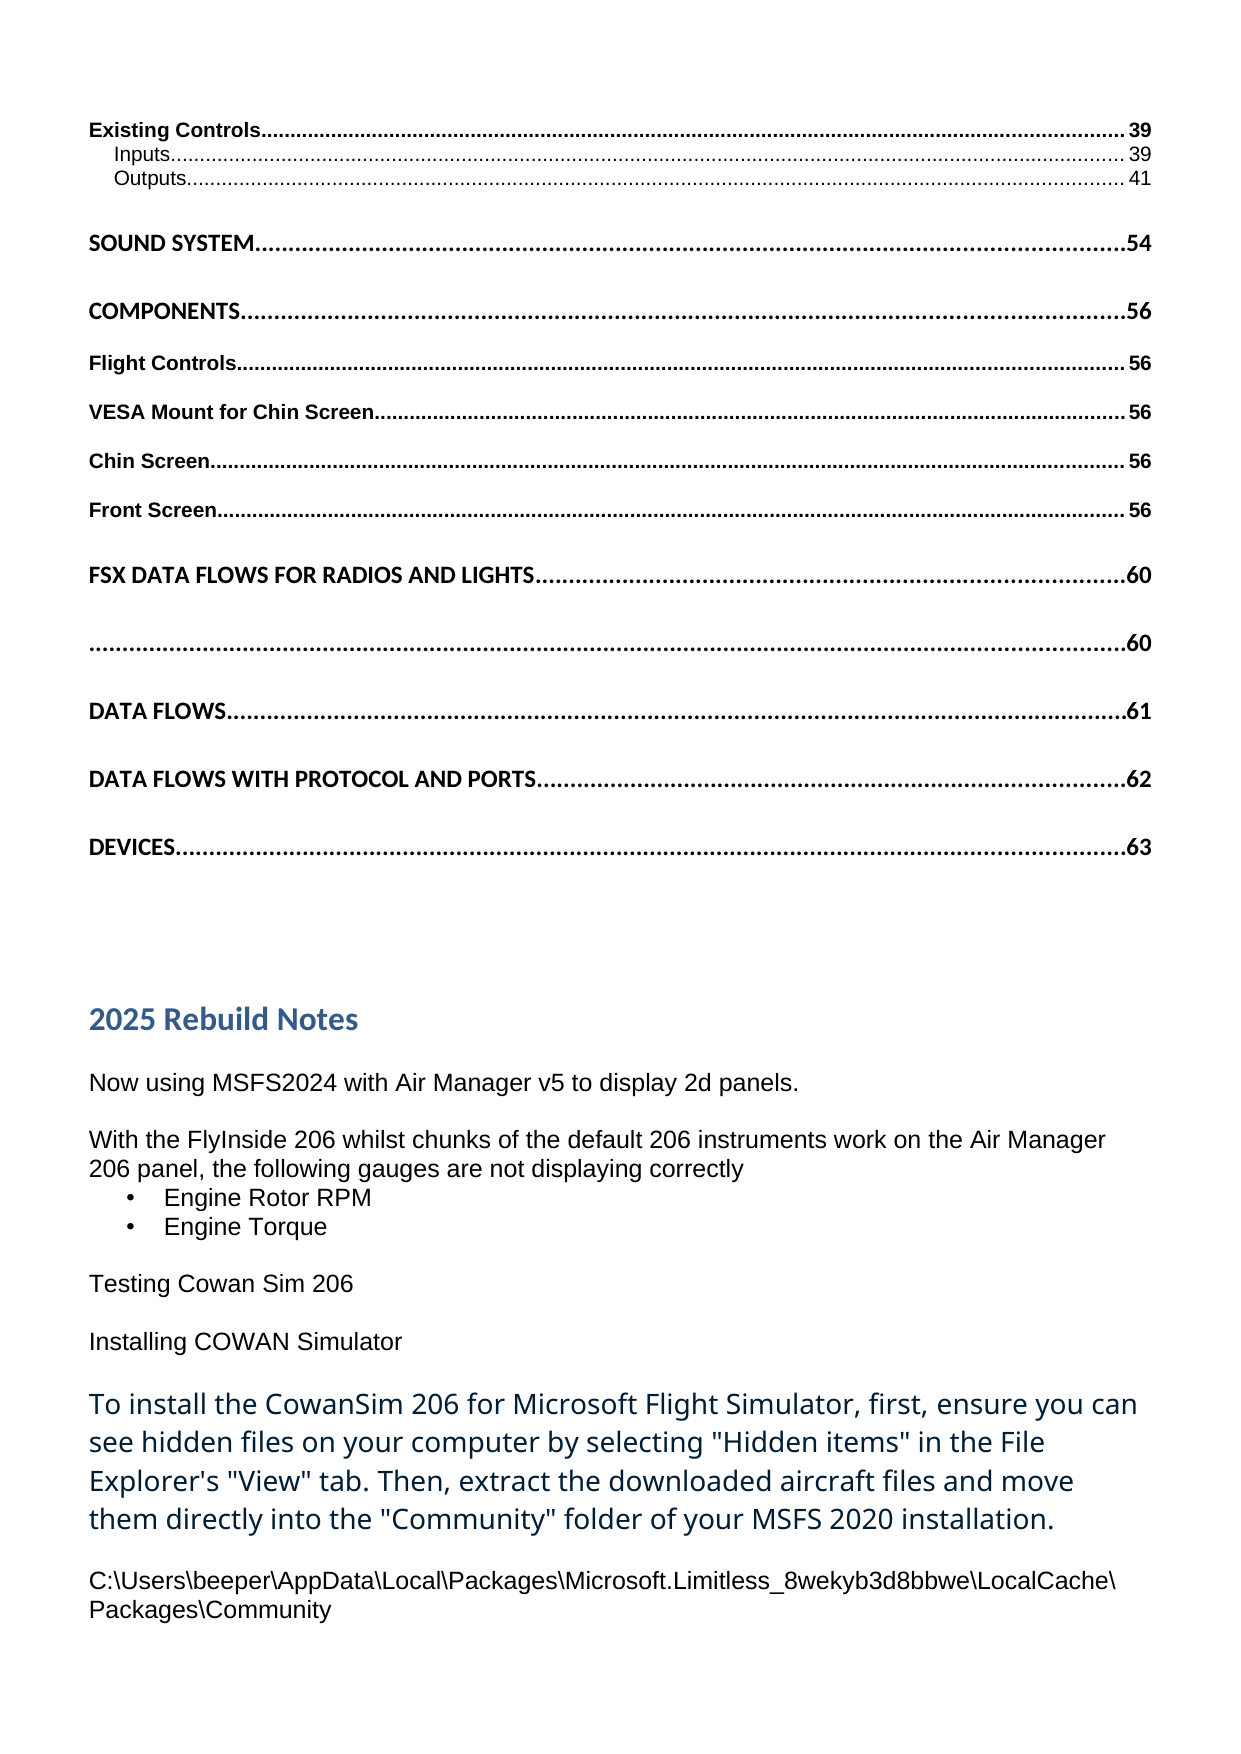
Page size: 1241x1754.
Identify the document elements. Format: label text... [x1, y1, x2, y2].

text Data Flows with Protocol and Ports 62 [88, 763, 1152, 794]
text Outputs 41 [113, 166, 1152, 190]
text Front Screen 56 [88, 498, 1152, 522]
text Data Flows 61 [88, 695, 1152, 726]
text To install the CowanSim 206 for Microsoft Flight Simulator, first, ensure you can see hidden files on your computer by selecting "Hidden items" in the File Explorer's "View" tab. Then, extract the downloaded aircraft files and move them directly into the "Community" folder of your MSFS 2020 installation. [88, 1384, 1152, 1537]
text Devices 63 [88, 831, 1152, 862]
text Flight Controls 56 [88, 351, 1152, 375]
list Engine Rotor RPM [126, 1183, 1152, 1212]
text With the FlyInside 206 whilst chunks of the default 206 instruments work on the Air Manager 206 panel, the following gauges are not displaying correctly [88, 1125, 1152, 1183]
text Testing Cowan Sim 206 [88, 1269, 1152, 1298]
text C:\Users\beeper\AppData\Local\Packages\Microsoft.Limitless_8wekyb3d8bbwe\LocalCache\Packages\Community [88, 1566, 1152, 1624]
text VESA Mount for Chin Screen 56 [88, 400, 1152, 424]
subtitle 2025 Rebuild Notes [88, 998, 1152, 1039]
text Now using MSFS2024 with Air Manager v5 to display 2d panels. [88, 1068, 1152, 1096]
text Inputs 39 [113, 142, 1152, 166]
text 60 [88, 627, 1152, 658]
text Chin Screen 56 [88, 449, 1152, 473]
text Existing Controls 39 [88, 118, 1152, 142]
text Sound System 54 [88, 227, 1152, 258]
text FSX Data flows for radios and lights 60 [88, 559, 1152, 590]
text Installing COWAN Simulator [88, 1327, 1152, 1355]
text Components 56 [88, 296, 1152, 326]
list Engine Torque [126, 1212, 1152, 1240]
